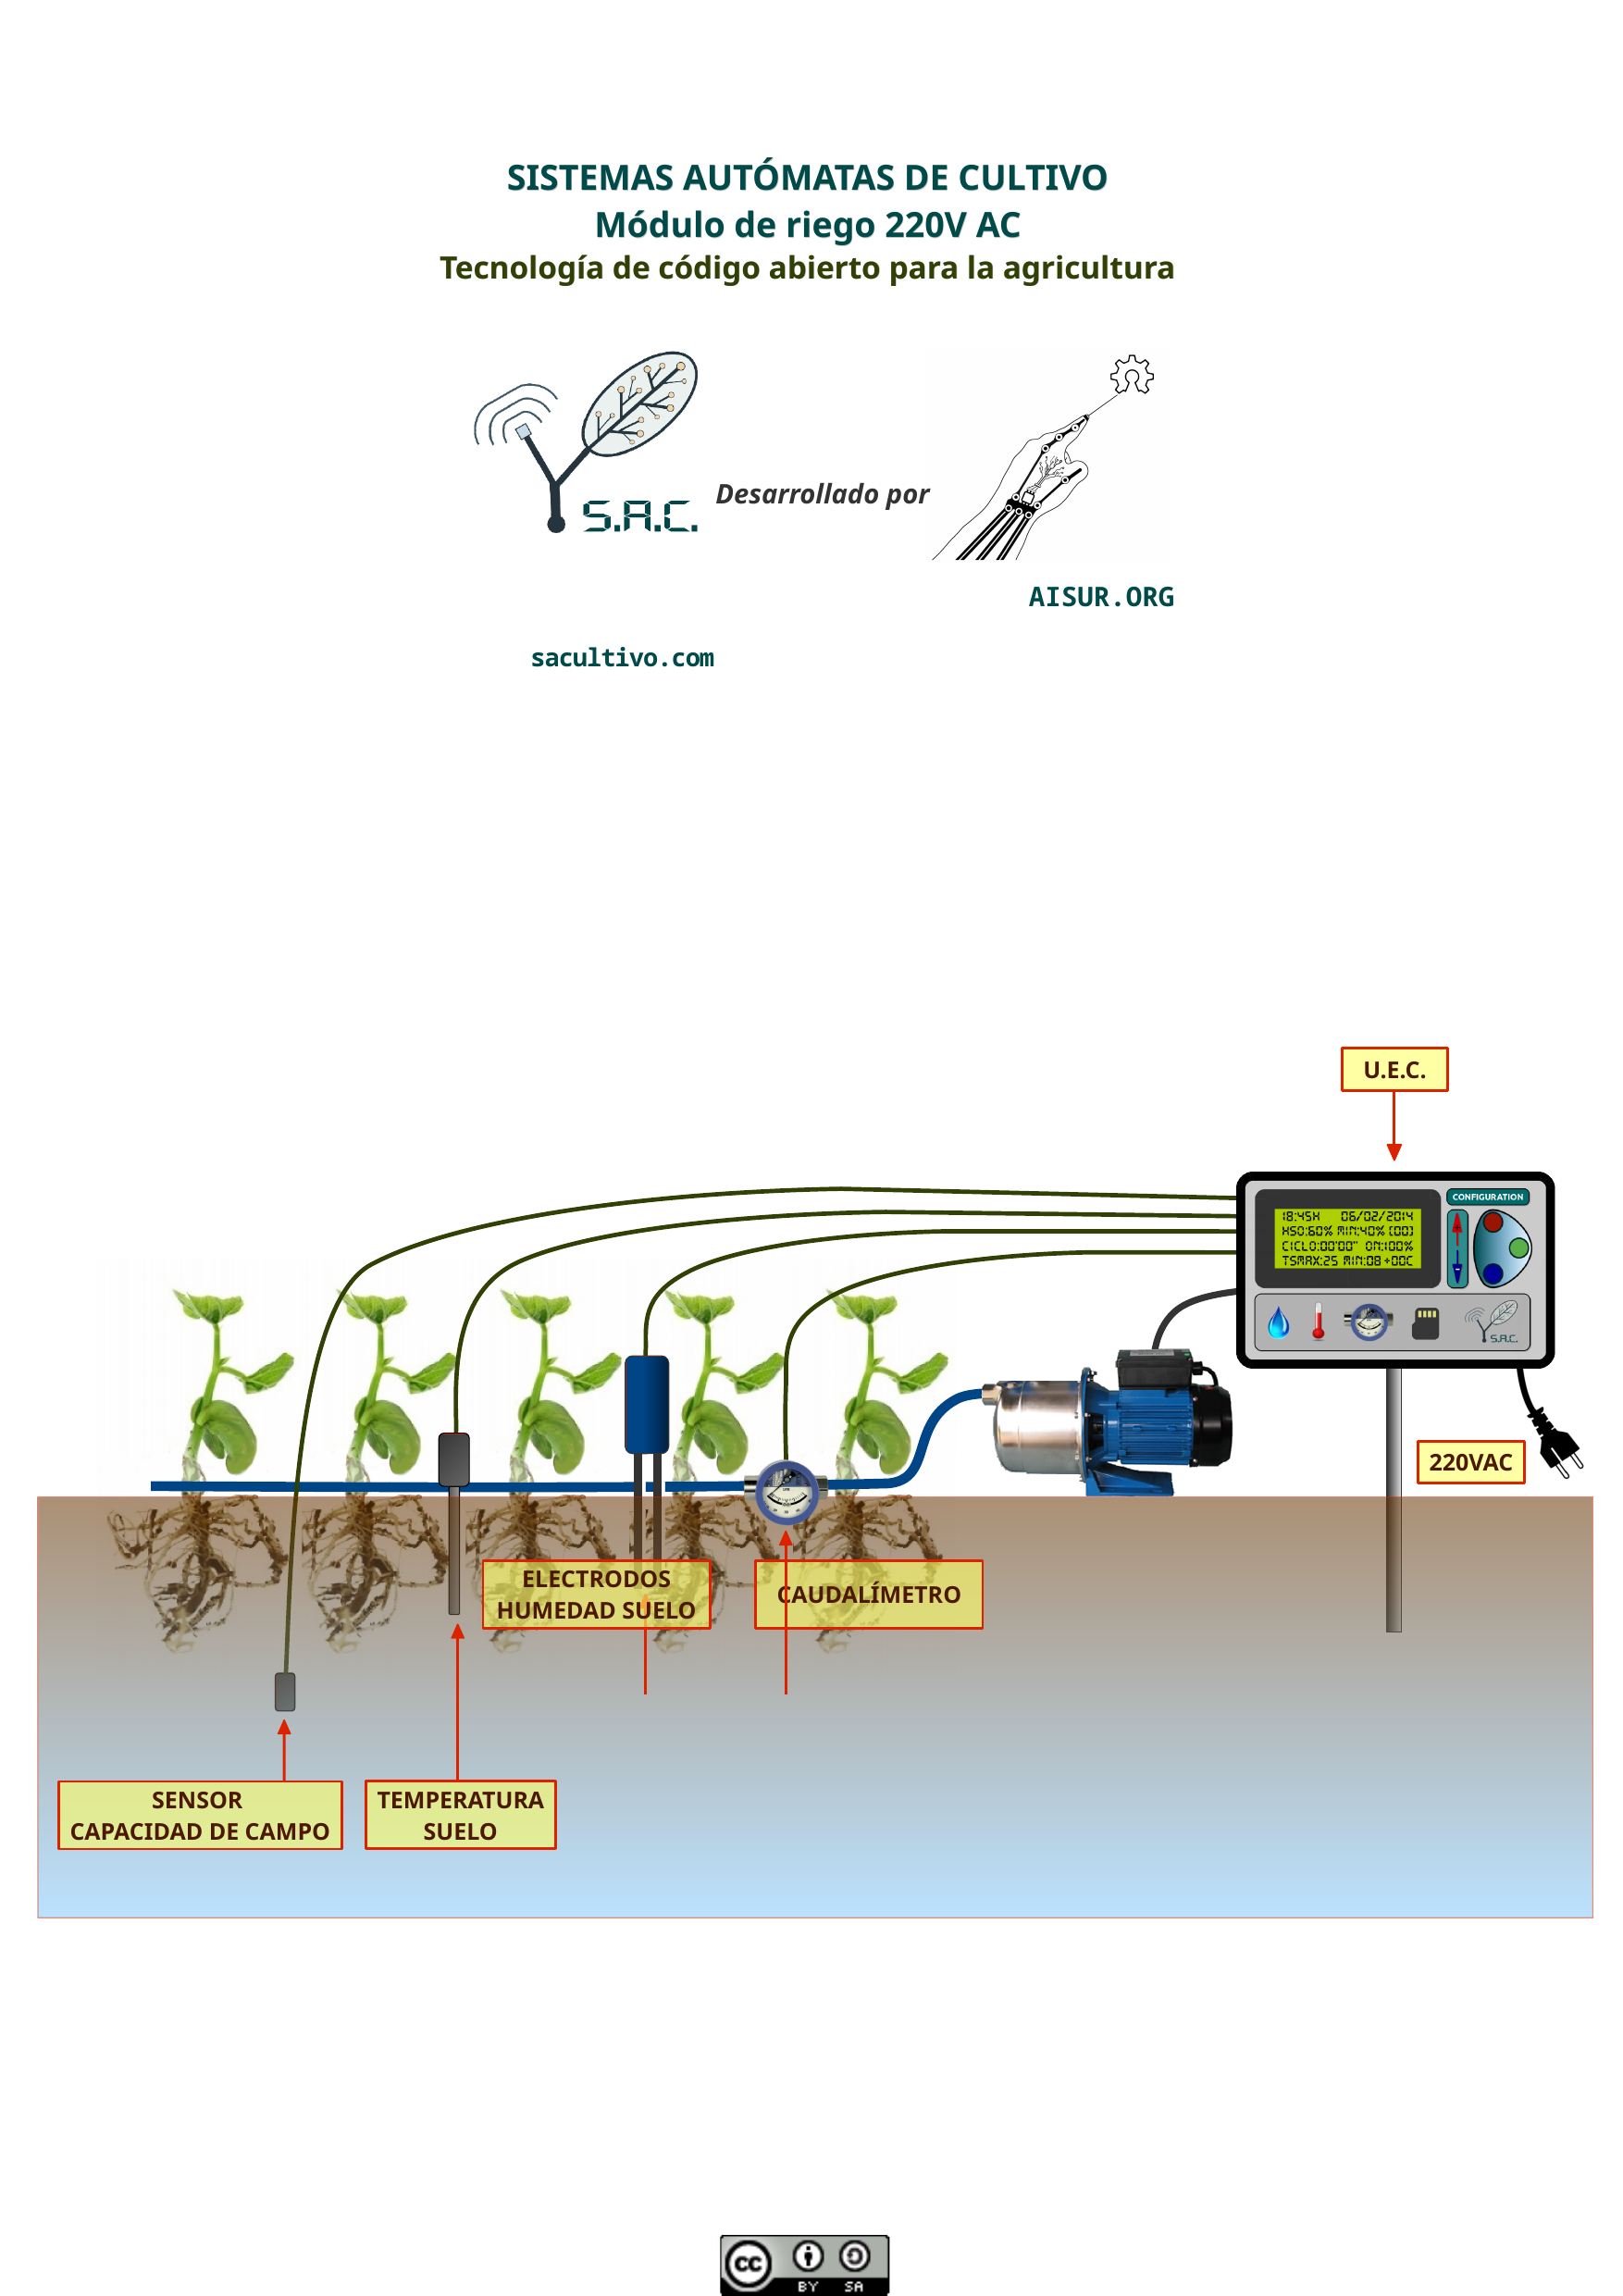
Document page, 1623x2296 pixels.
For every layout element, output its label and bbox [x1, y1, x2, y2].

picture [443, 336, 726, 546]
picture [300, 1260, 516, 1482]
picture [96, 1260, 374, 1496]
picture [646, 1455, 653, 1482]
picture [720, 2235, 890, 2296]
picture [458, 1260, 709, 1482]
picture [923, 348, 1172, 563]
picture [299, 1492, 448, 1496]
picture [649, 1260, 956, 1531]
picture [461, 1493, 634, 1496]
picture [963, 1160, 1596, 1496]
picture [646, 1492, 653, 1496]
